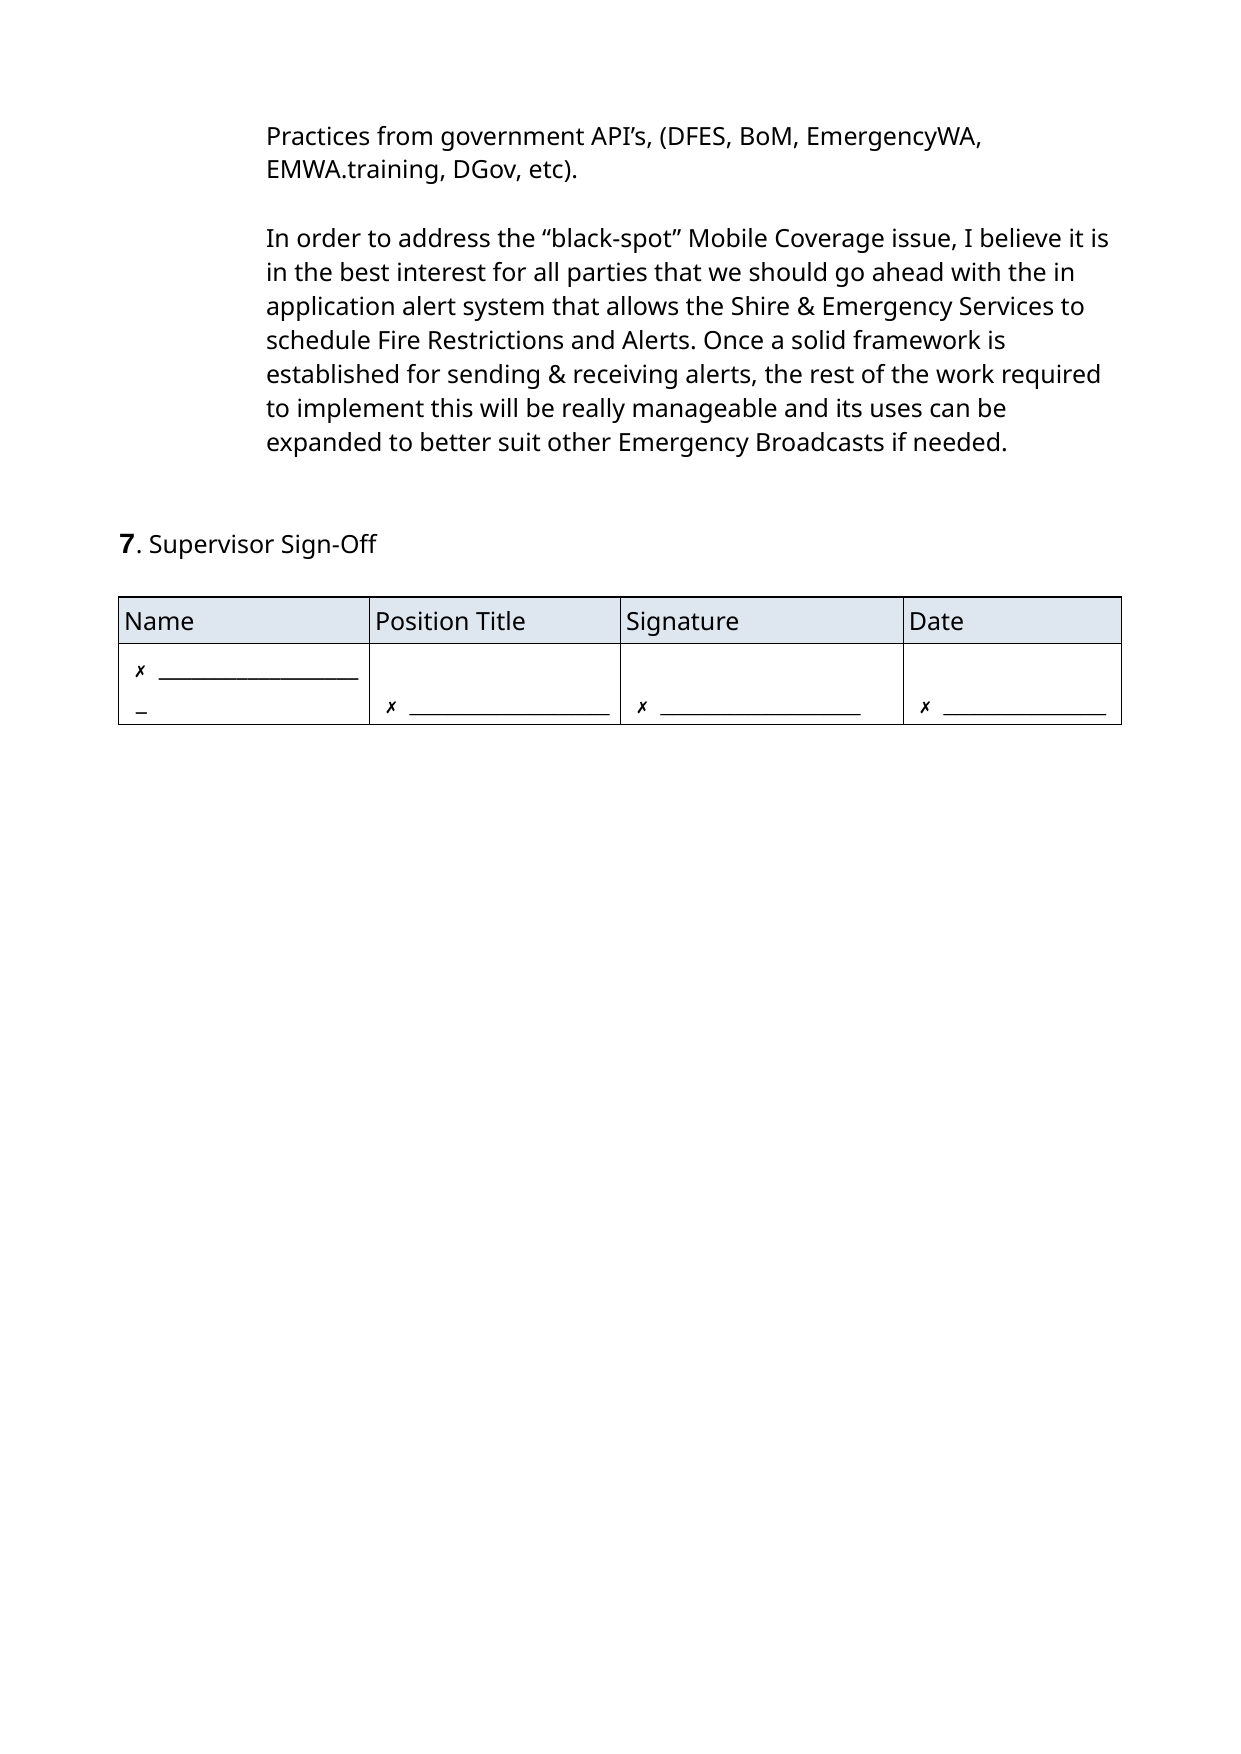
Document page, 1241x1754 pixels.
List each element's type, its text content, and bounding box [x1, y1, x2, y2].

table_header Name [119, 598, 369, 643]
text Practices from government API’s, (DFES, BoM, EmergencyWA, EMWA.training, DGov, etc). [266, 118, 1122, 220]
table_header Signature [621, 598, 903, 643]
table_cell _____________ [904, 644, 1121, 724]
table_header Date [904, 598, 1121, 643]
text In order to address the “black-spot” Mobile Coverage issue, I believe it is in the best interest for all parties that we should go ahead with the in application alert system that allows the Shire & Emergency Services to schedule Fire Restrictions and Alerts. Once a solid framework is established for sending & receiving alerts, the rest of the work required to implement this will be really manageable and its uses can be expanded to better suit other Emergency Broadcasts if needed. [266, 220, 1122, 459]
table_cell ________________ [370, 644, 620, 724]
text 7. Supervisor Sign-Off [118, 527, 1122, 562]
table_header Position Title [370, 598, 620, 643]
table_cell ________________ [621, 644, 903, 724]
table_cell ___________________ [119, 644, 369, 724]
